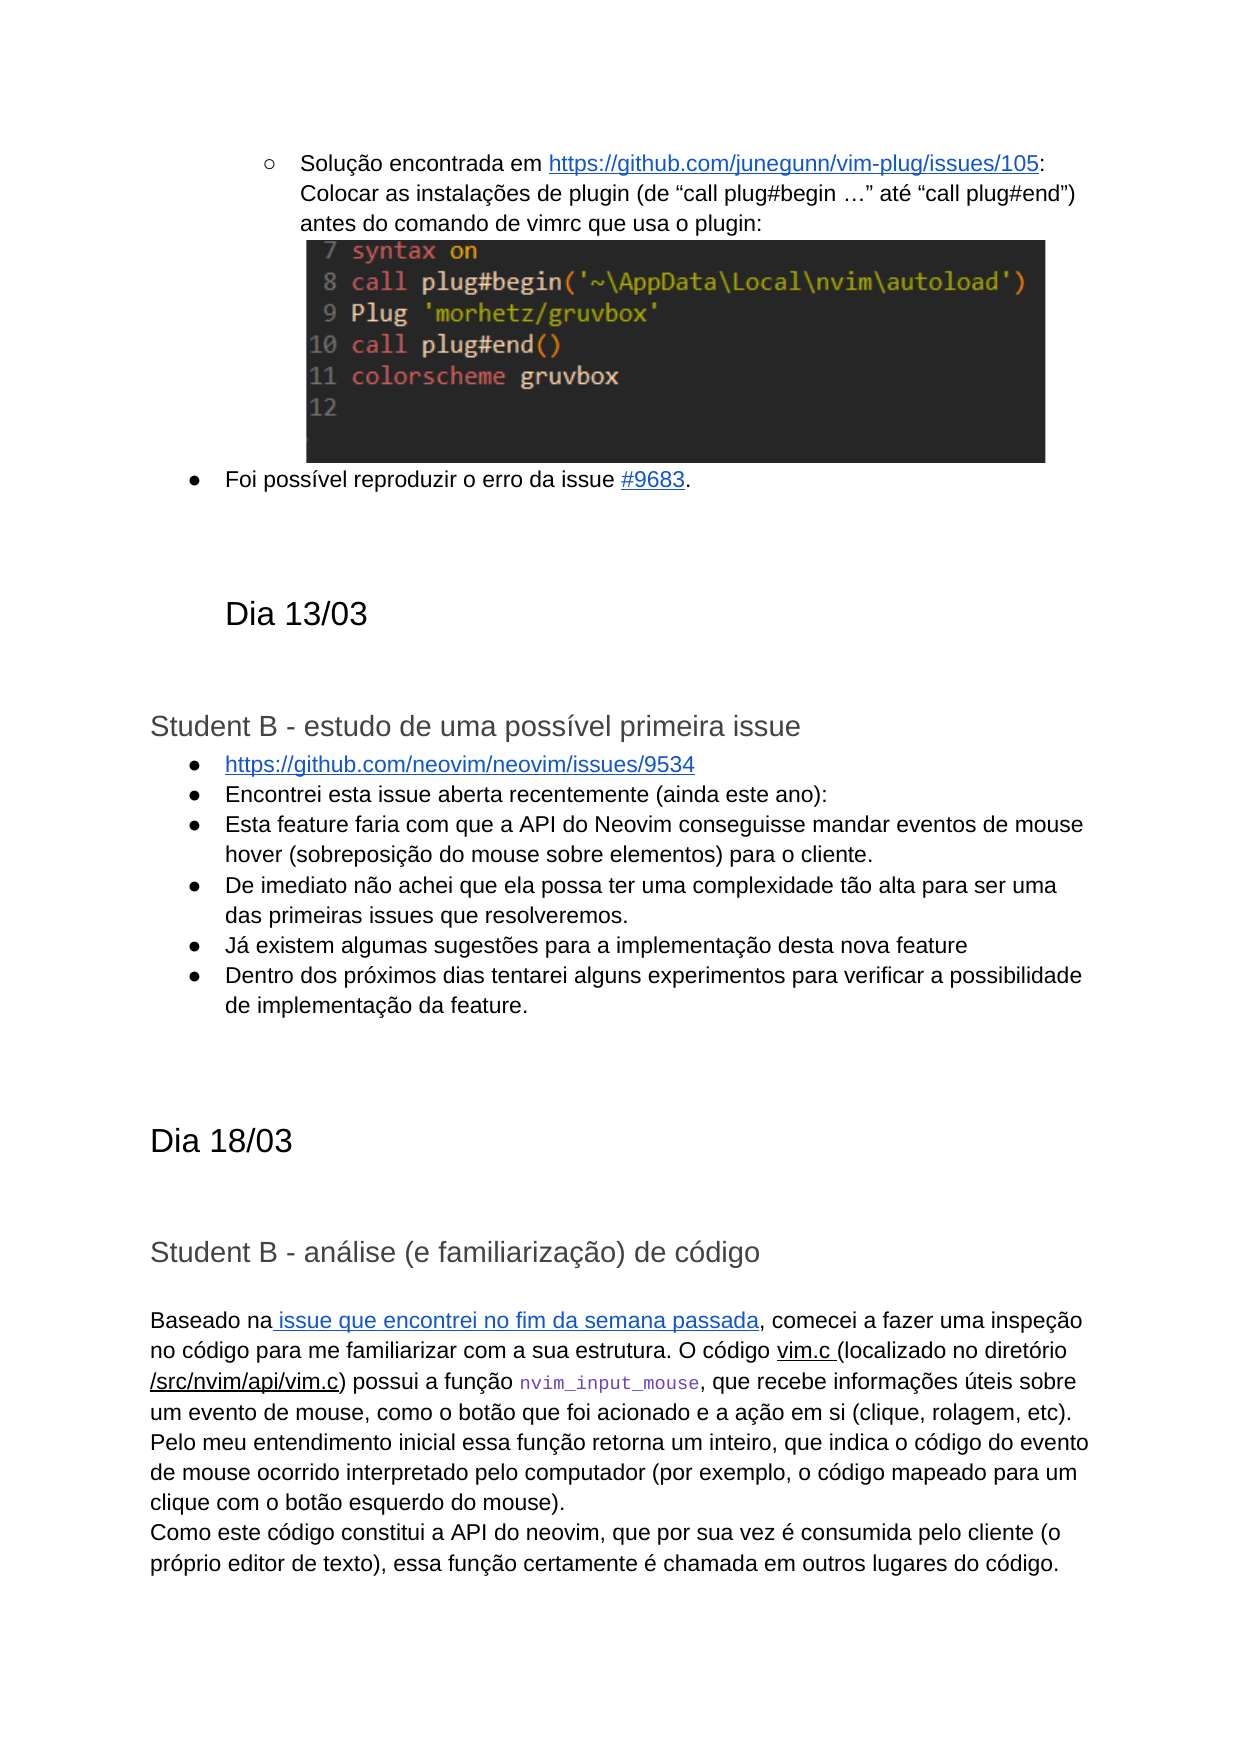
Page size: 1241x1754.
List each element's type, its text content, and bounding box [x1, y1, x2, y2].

list Foi possível reproduzir o erro da issue #9683. [187, 466, 1090, 493]
subtitle Student B - estudo de uma possível primeira issue [150, 709, 1090, 742]
text Baseado na issue que encontrei no fim da semana passada, comecei a fazer uma inspeção no código para me familiarizar com a sua estrutura. O código vim.c (localizado no diretório /src/nvim/api/vim.c) possui a função nvim_input_mouse, que recebe informações úteis sobre um evento de mouse, como o botão que foi acionado e a ação em si (clique, rolagem, etc). [150, 1307, 1090, 1425]
subtitle Dia 13/03 [225, 594, 1090, 633]
text Como este código constitui a API do neovim, que por sua vez é consumida pelo cliente (o próprio editor de texto), essa função certamente é chamada em outros lugares do código. [150, 1519, 1090, 1576]
text Pelo meu entendimento inicial essa função retorna um inteiro, que indica o código do evento de mouse ocorrido interpretado pelo computador (por exemplo, o código mapeado para um clique com o botão esquerdo do mouse). [150, 1429, 1090, 1516]
list Dentro dos próximos dias tentarei alguns experimentos para verificar a possibilidade de implementação da feature. [187, 962, 1090, 1019]
subtitle Dia 18/03 [150, 1121, 1090, 1159]
list Solução encontrada em https://github.com/junegunn/vim-plug/issues/105: Colocar as instalações de plugin (de “call plug#begin …” até “call plug#end”) antes do comando de vimrc que usa o plugin: [262, 150, 1090, 237]
list Encontrei esta issue aberta recentemente (ainda este ano): [187, 781, 1090, 807]
list https://github.com/neovim/neovim/issues/9534 [187, 751, 1090, 777]
list De imediato não achei que ela possa ter uma complexidade tão alta para ser uma das primeiras issues que resolveremos. [187, 872, 1090, 928]
picture [306, 240, 1046, 463]
list Esta feature faria com que a API do Neovim conseguisse mandar eventos de mouse hover (sobreposição do mouse sobre elementos) para o cliente. [187, 811, 1090, 868]
subtitle Student B - análise (e familiarização) de código [150, 1235, 1090, 1269]
list Já existem algumas sugestões para a implementação desta nova feature [187, 932, 1090, 958]
